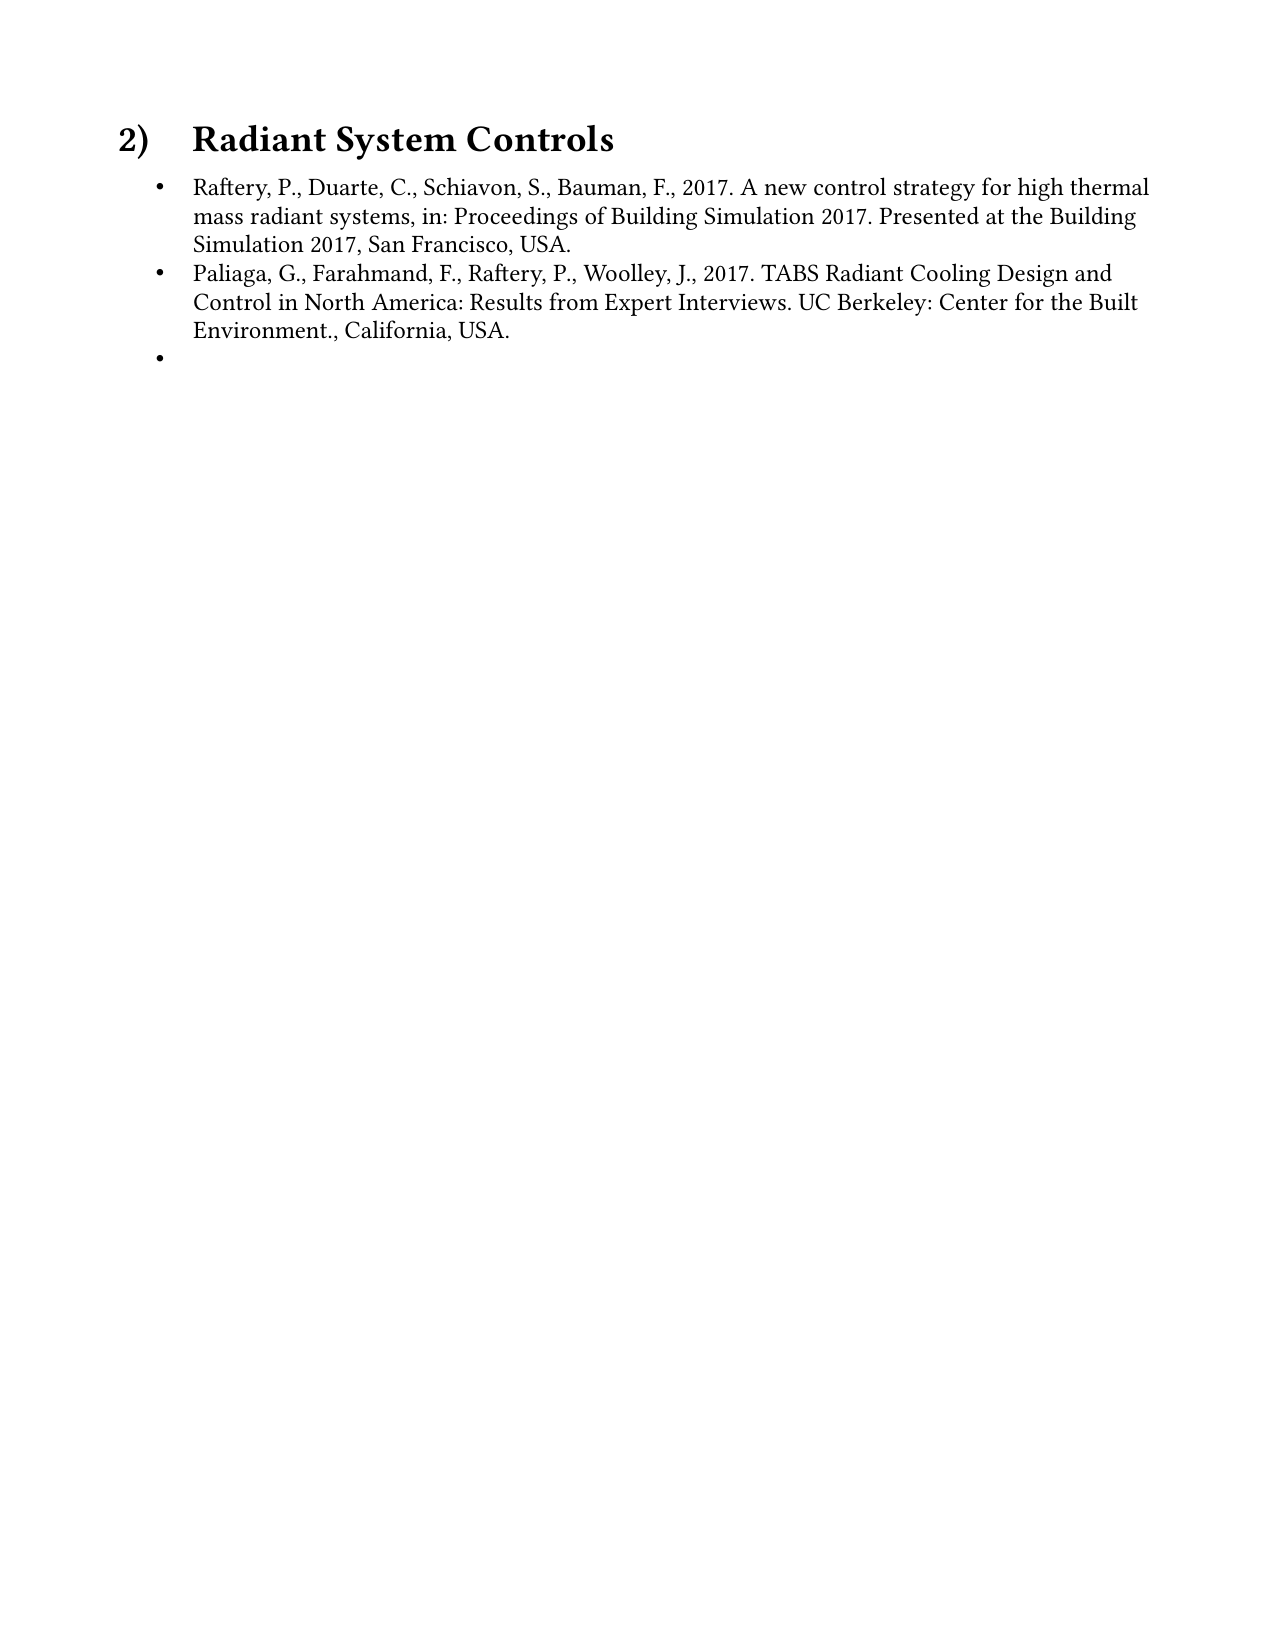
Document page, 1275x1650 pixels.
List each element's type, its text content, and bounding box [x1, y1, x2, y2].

list Paliaga, G., Farahmand, F., Raftery, P., Woolley, J., 2017. TABS Radiant Cooling Design and Control in North America: Results from Expert Interviews. UC Berkeley: Center for the Built Environment., California, USA. [156, 259, 1157, 344]
subtitle Radiant System Controls [118, 118, 1157, 161]
list Raftery, P., Duarte, C., Schiavon, S., Bauman, F., 2017. A new control strategy for high thermal mass radiant systems, in: Proceedings of Building Simulation 2017. Presented at the Building Simulation 2017, San Francisco, USA. [156, 173, 1157, 259]
